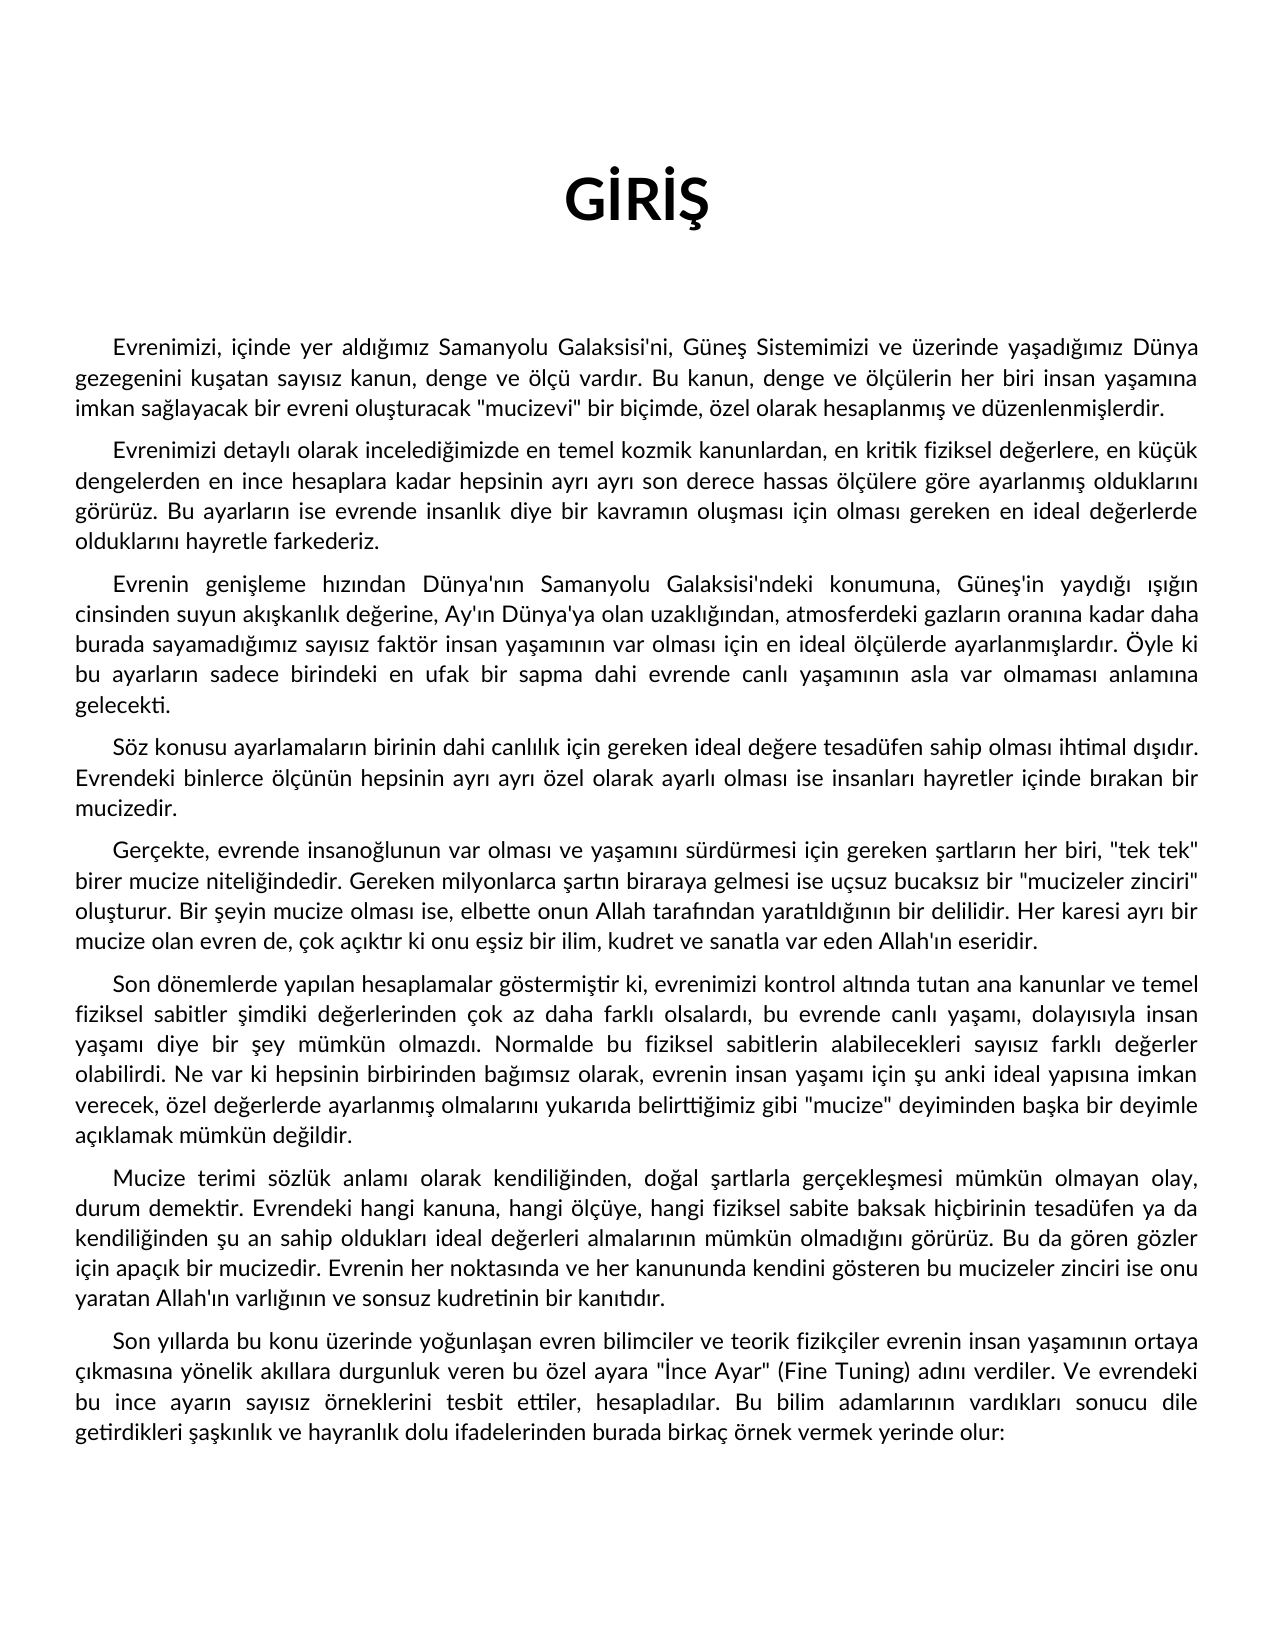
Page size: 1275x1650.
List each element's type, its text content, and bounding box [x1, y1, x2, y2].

text Mucize terimi sözlük anlamı olarak kendiliğinden, doğal şartlarla gerçekleşmesi mümkün olmayan olay, durum demektir. Evrendeki hangi kanuna, hangi ölçüye, hangi fiziksel sabite baksak hiçbirinin tesadüfen ya da kendiliğinden şu an sahip oldukları ideal değerleri almalarının mümkün olmadığını görürüz. Bu da gören gözler için apaçık bir mucizedir. Evrenin her noktasında ve her kanununda kendini gösteren bu mucizeler zinciri ise onu yaratan Allah'ın varlığının ve sonsuz kudretinin bir kanıtıdır. [75, 1163, 1200, 1312]
text Söz konusu ayarlamaların birinin dahi canlılık için gereken ideal değere tesadüfen sahip olması ihtimal dışıdır. Evrendeki binlerce ölçünün hepsinin ayrı ayrı özel olarak ayarlı olması ise insanları hayretler içinde bırakan bir mucizedir. [75, 733, 1200, 821]
text Gerçekte, evrende insanoğlunun var olması ve yaşamını sürdürmesi için gereken şartların her biri, "tek tek" birer mucize niteliğindedir. Gereken milyonlarca şartın biraraya gelmesi ise uçsuz bucaksız bir "mucizeler zinciri" oluşturur. Bir şeyin mucize olması ise, elbette onun Allah tarafından yaratıldığının bir delilidir. Her karesi ayrı bir mucize olan evren de, çok açıktır ki onu eşsiz bir ilim, kudret ve sanatla var eden Allah'ın eseridir. [75, 836, 1200, 954]
text Evrenimizi detaylı olarak incelediğimizde en temel kozmik kanunlardan, en kritik fiziksel değerlere, en küçük dengelerden en ince hesaplara kadar hepsinin ayrı ayrı son derece hassas ölçülere göre ayarlanmış olduklarını görürüz. Bu ayarların ise evrende insanlık diye bir kavramın oluşması için olması gereken en ideal değerlerde olduklarını hayretle farkederiz. [75, 436, 1200, 554]
text Son yıllarda bu konu üzerinde yoğunlaşan evren bilimciler ve teorik fizikçiler evrenin insan yaşamının ortaya çıkmasına yönelik akıllara durgunluk veren bu özel ayara "İnce Ayar" (Fine Tuning) adını verdiler. Ve evrendeki bu ince ayarın sayısız örneklerini tesbit ettiler, hesapladılar. Bu bilim adamlarının vardıkları sonucu dile getirdikleri şaşkınlık ve hayranlık dolu ifadelerinden burada birkaç örnek vermek yerinde olur: [75, 1327, 1200, 1445]
text Son dönemlerde yapılan hesaplamalar göstermiştir ki, evrenimizi kontrol altında tutan ana kanunlar ve temel fiziksel sabitler şimdiki değerlerinden çok az daha farklı olsalardı, bu evrende canlı yaşamı, dolayısıyla insan yaşamı diye bir şey mümkün olmazdı. Normalde bu fiziksel sabitlerin alabilecekleri sayısız farklı değerler olabilirdi. Ne var ki hepsinin birbirinden bağımsız olarak, evrenin insan yaşamı için şu anki ideal yapısına imkan verecek, özel değerlerde ayarlanmış olmalarını yukarıda belirttiğimiz gibi "mucize" deyiminden başka bir deyimle açıklamak mümkün değildir. [75, 969, 1200, 1148]
subtitle GİRİŞ [75, 162, 1200, 232]
text Evrenimizi, içinde yer aldığımız Samanyolu Galaksisi'ni, Güneş Sistemimizi ve üzerinde yaşadığımız Dünya gezegenini kuşatan sayısız kanun, denge ve ölçü vardır. Bu kanun, denge ve ölçülerin her biri insan yaşamına imkan sağlayacak bir evreni oluşturacak "mucizevi" bir biçimde, özel olarak hesaplanmış ve düzenlenmişlerdir. [75, 333, 1200, 421]
text Evrenin genişleme hızından Dünya'nın Samanyolu Galaksisi'ndeki konumuna, Güneş'in yaydığı ışığın cinsinden suyun akışkanlık değerine, Ay'ın Dünya'ya olan uzaklığından, atmosferdeki gazların oranına kadar daha burada sayamadığımız sayısız faktör insan yaşamının var olması için en ideal ölçülerde ayarlanmışlardır. Öyle ki bu ayarların sadece birindeki en ufak bir sapma dahi evrende canlı yaşamının asla var olmaması anlamına gelecekti. [75, 569, 1200, 718]
